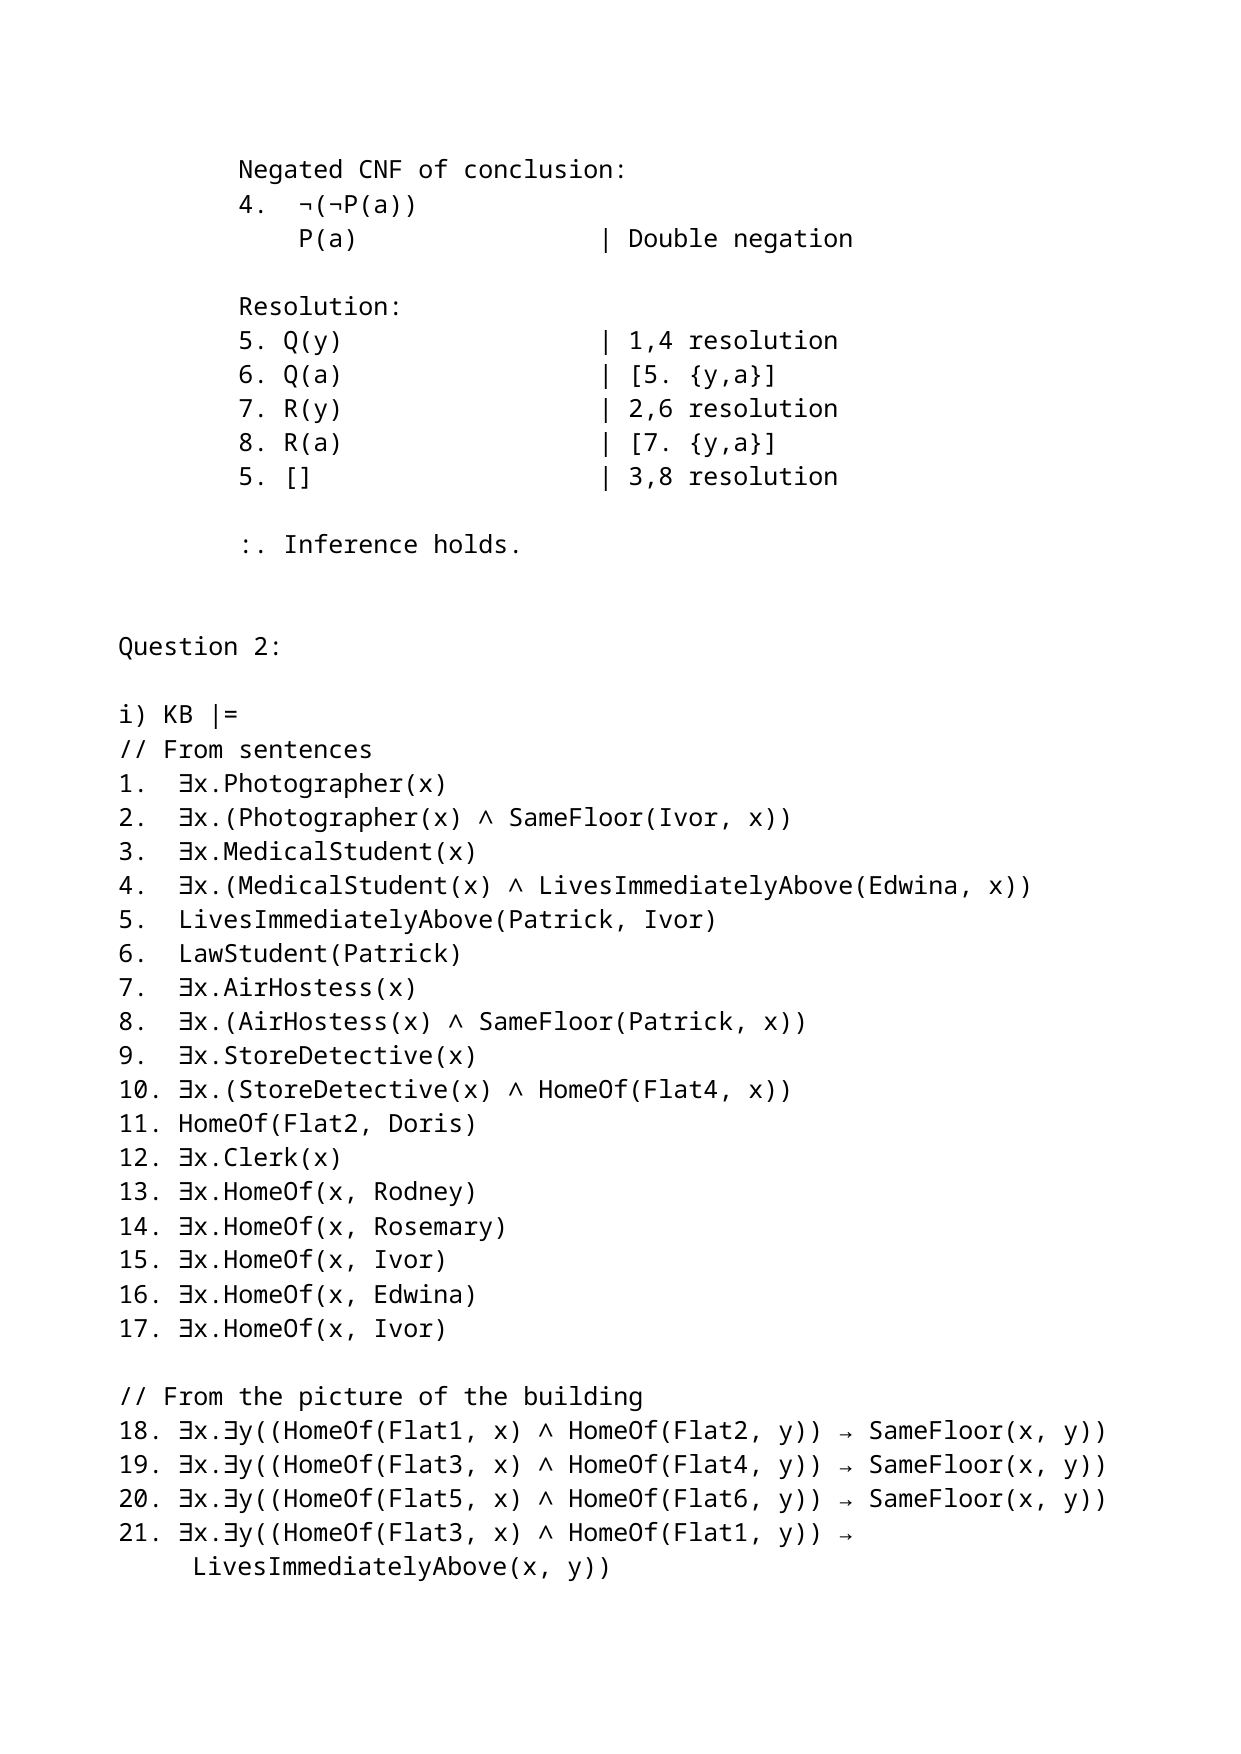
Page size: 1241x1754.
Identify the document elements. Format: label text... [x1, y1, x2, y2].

text 6. Q(a) | [5. {y,a}] [118, 357, 1122, 391]
text 19. ∃x.∃y((HomeOf(Flat3, x) ∧ HomeOf(Flat4, y)) → SameFloor(x, y)) [118, 1447, 1122, 1481]
text 11. HomeOf(Flat2, Doris) [118, 1106, 1122, 1140]
text P(a) | Double negation [118, 220, 1122, 254]
text 18. ∃x.∃y((HomeOf(Flat1, x) ∧ HomeOf(Flat2, y)) → SameFloor(x, y)) [118, 1412, 1122, 1447]
text :. Inference holds. [118, 527, 1122, 561]
text 1. ∃x.Photographer(x) [118, 765, 1122, 799]
text 5. Q(y) | 1,4 resolution [118, 322, 1122, 357]
text 6. LawStudent(Patrick) [118, 936, 1122, 970]
text 10. ∃x.(StoreDetective(x) ∧ HomeOf(Flat4, x)) [118, 1072, 1122, 1106]
text 2. ∃x.(Photographer(x) ∧ SameFloor(Ivor, x)) [118, 799, 1122, 833]
text i) KB |= [118, 697, 1122, 731]
text Negated CNF of conclusion: [118, 152, 1122, 186]
text 9. ∃x.StoreDetective(x) [118, 1038, 1122, 1072]
text 15. ∃x.HomeOf(x, Ivor) [118, 1242, 1122, 1276]
text 21. ∃x.∃y((HomeOf(Flat3, x) ∧ HomeOf(Flat1, y)) → LivesImmediatelyAbove(x, y)) [118, 1515, 1122, 1583]
text 17. ∃x.HomeOf(x, Ivor) [118, 1310, 1122, 1344]
text 3. ∃x.MedicalStudent(x) [118, 833, 1122, 867]
text 12. ∃x.Clerk(x) [118, 1140, 1122, 1174]
text Question 2: [118, 629, 1122, 663]
text 16. ∃x.HomeOf(x, Edwina) [118, 1276, 1122, 1310]
text // From sentences [118, 731, 1122, 765]
text 8. R(a) | [7. {y,a}] [118, 425, 1122, 459]
text 14. ∃x.HomeOf(x, Rosemary) [118, 1208, 1122, 1242]
text 7. ∃x.AirHostess(x) [118, 970, 1122, 1004]
text 8. ∃x.(AirHostess(x) ∧ SameFloor(Patrick, x)) [118, 1004, 1122, 1038]
text 7. R(y) | 2,6 resolution [118, 391, 1122, 425]
text 4. ∃x.(MedicalStudent(x) ∧ LivesImmediatelyAbove(Edwina, x)) [118, 867, 1122, 902]
text 5. [] | 3,8 resolution [118, 459, 1122, 493]
text Resolution: [118, 288, 1122, 322]
text // From the picture of the building [118, 1378, 1122, 1412]
text 5. LivesImmediatelyAbove(Patrick, Ivor) [118, 902, 1122, 936]
text 13. ∃x.HomeOf(x, Rodney) [118, 1174, 1122, 1208]
text 20. ∃x.∃y((HomeOf(Flat5, x) ∧ HomeOf(Flat6, y)) → SameFloor(x, y)) [118, 1481, 1122, 1515]
text 4. ¬(¬P(a)) [118, 186, 1122, 220]
